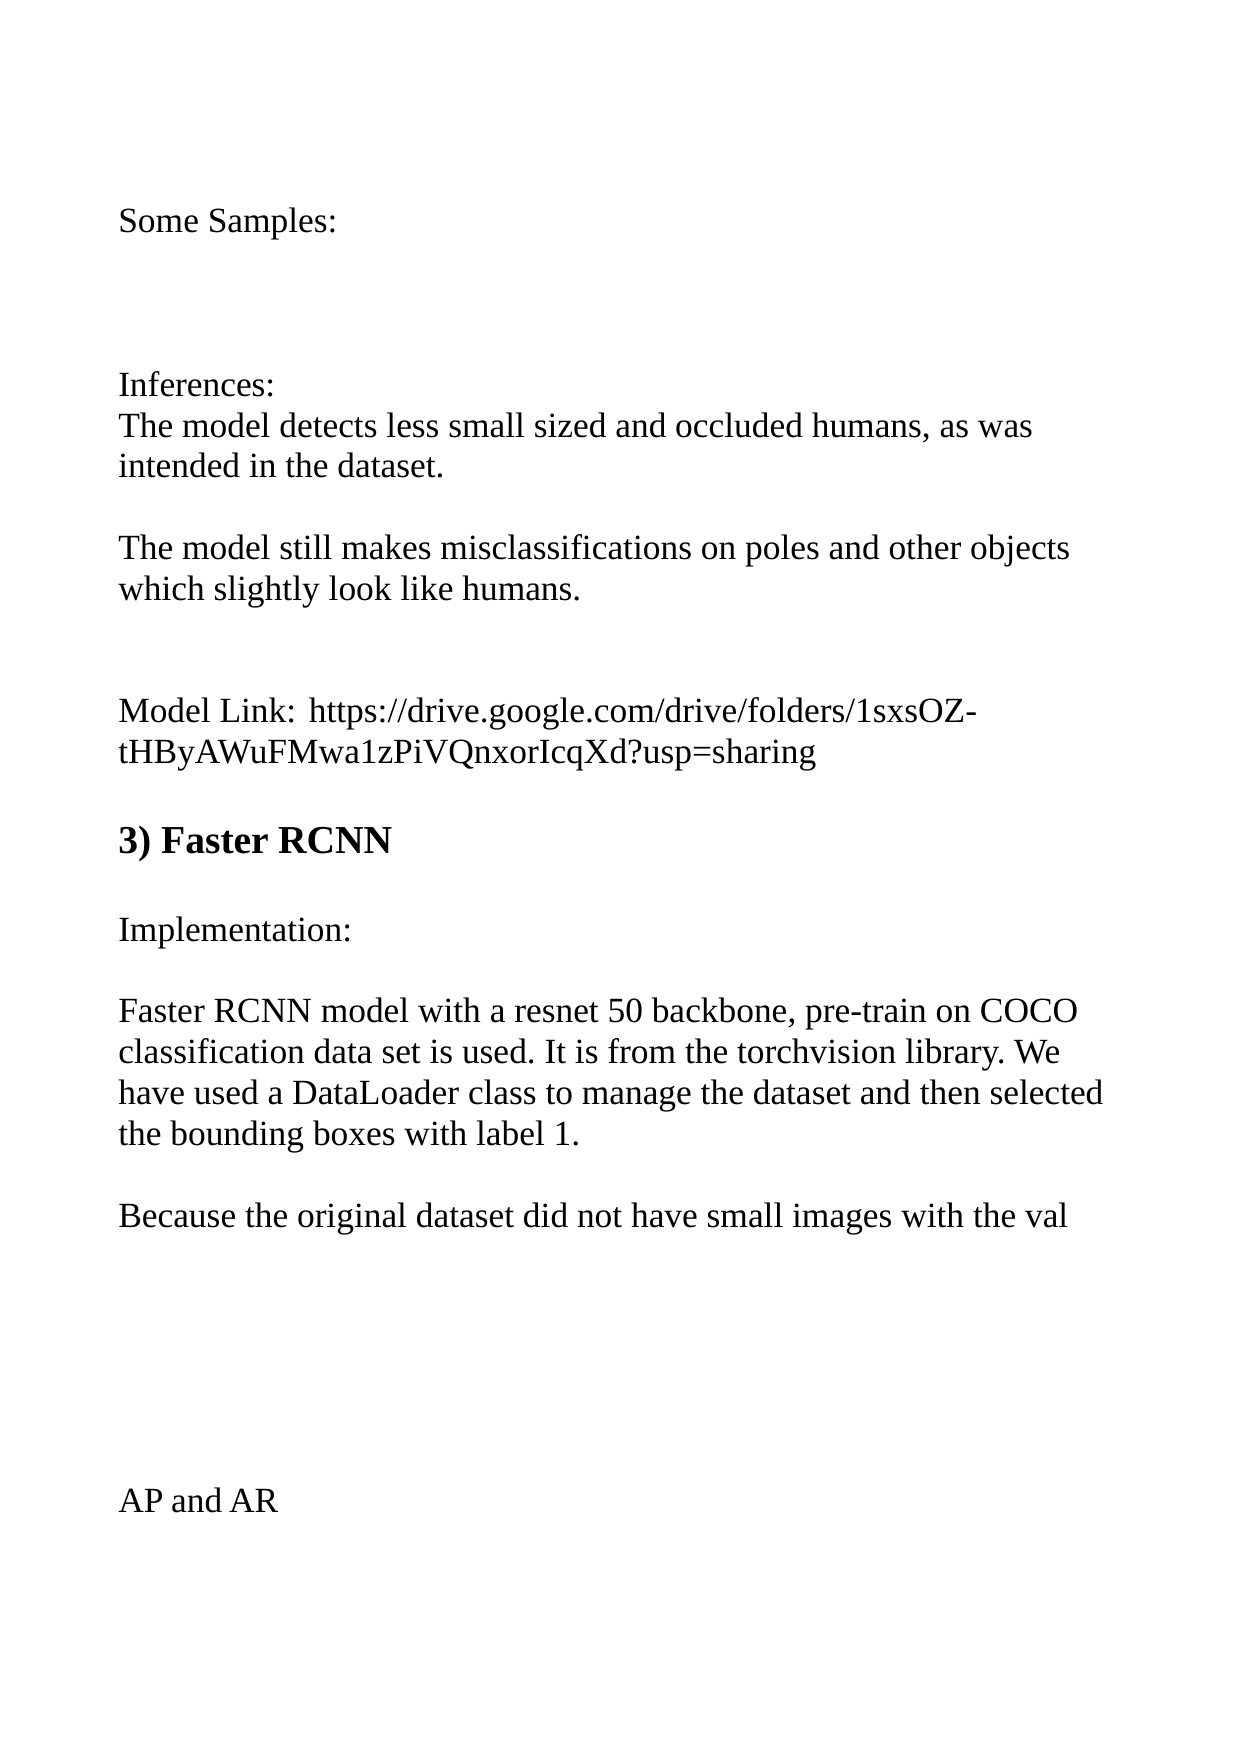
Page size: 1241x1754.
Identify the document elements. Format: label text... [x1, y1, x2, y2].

text The model detects less small sized and occluded humans, as was intended in the dataset. [118, 404, 1122, 486]
text Faster RCNN model with a resnet 50 backbone, pre-train on COCO classification data set is used. It is from the torchvision library. We have used a DataLoader class to manage the dataset and then selected the bounding boxes with label 1. [118, 990, 1122, 1153]
text Inferences: [118, 363, 1122, 404]
text Model Link: https://drive.google.com/drive/folders/1sxsOZ-tHByAWuFMwa1zPiVQnxorIcqXd?usp=sharing [118, 690, 1122, 771]
text The model still makes misclassifications on poles and other objects which slightly look like humans. [118, 526, 1122, 608]
text Implementation: [118, 908, 1122, 949]
text 3) Faster RCNN [118, 817, 1122, 862]
text Because the original dataset did not have small images with the val [118, 1194, 1122, 1235]
text AP and AR [118, 1480, 1122, 1521]
text Some Samples: [118, 200, 1122, 241]
